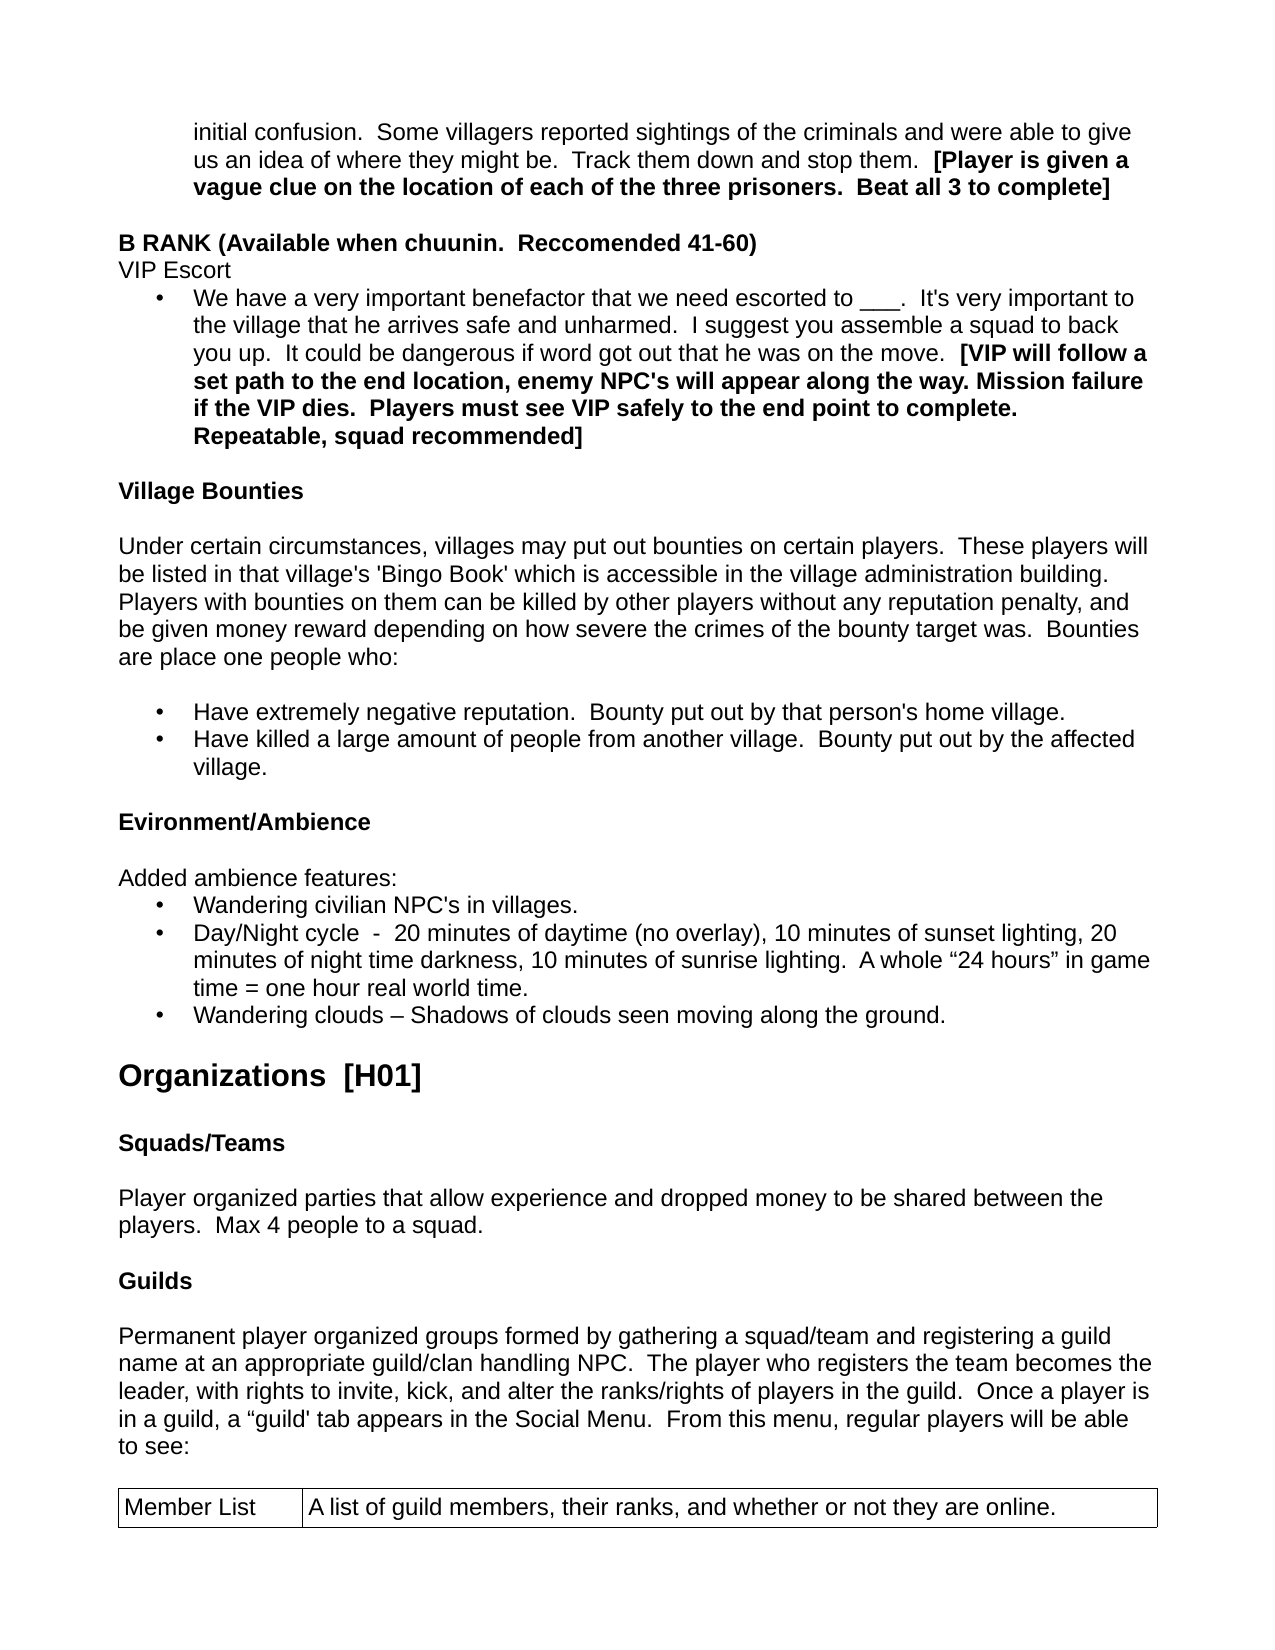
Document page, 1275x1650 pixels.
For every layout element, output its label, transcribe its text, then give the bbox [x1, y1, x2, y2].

text Permanent player organized groups formed by gathering a squad/team and registering a guild name at an appropriate guild/clan handling NPC. The player who registers the team becomes the leader, with rights to invite, kick, and alter the ranks/rights of players in the guild. Once a player is in a guild, a “guild' tab appears in the Social Menu. From this menu, regular players will be able to see: [118, 1322, 1157, 1460]
text B RANK (Available when chuunin. Reccomended 41-60) [118, 228, 1157, 256]
list We have a very important benefactor that we need escorted to ___. It's very important to the village that he arrives safe and unharmed. I suggest you assemble a squad to back you up. It could be dangerous if word got out that he was on the move. [VIP will follow a set path to the end location, enemy NPC's will appear along the way. Mission failure if the VIP dies. Players must see VIP safely to the end point to complete. Repeatable, squad recommended] [156, 284, 1157, 449]
table_header A list of guild members, their ranks, and whether or not they are online. [303, 1489, 1157, 1527]
table_header Member List [119, 1489, 302, 1527]
text Player organized parties that allow experience and dropped money to be shared between the players. Max 4 people to a squad. [118, 1184, 1157, 1239]
text VIP Escort [118, 256, 1157, 284]
text Squads/Teams [118, 1128, 1157, 1156]
text Evironment/Ambience [118, 808, 1157, 836]
list Wandering civilian NPC's in villages. [156, 891, 1157, 919]
list Wandering clouds – Shadows of clouds seen moving along the ground. [156, 1001, 1157, 1029]
list Have extremely negative reputation. Bounty put out by that person's home village. [156, 698, 1157, 725]
text Village Bounties [118, 477, 1157, 504]
text Added ambience features: [118, 863, 1157, 891]
list initial confusion. Some villagers reported sightings of the criminals and were able to give us an idea of where they might be. Track them down and stop them. [Player is given a vague clue on the location of each of the three prisoners. Beat all 3 to complete] [156, 118, 1157, 201]
list Have killed a large amount of people from another village. Bounty put out by the affected village. [156, 725, 1157, 781]
text Organizations [H01] [118, 1057, 1157, 1093]
text Guilds [118, 1267, 1157, 1294]
text Under certain circumstances, villages may put out bounties on certain players. These players will be listed in that village's 'Bingo Book' which is accessible in the village administration building. Players with bounties on them can be killed by other players without any reputation penalty, and be given money reward depending on how severe the crimes of the bounty target was. Bounties are place one people who: [118, 532, 1157, 670]
list Day/Night cycle - 20 minutes of daytime (no overlay), 10 minutes of sunset lighting, 20 minutes of night time darkness, 10 minutes of sunrise lighting. A whole “24 hours” in game time = one hour real world time. [156, 919, 1157, 1001]
